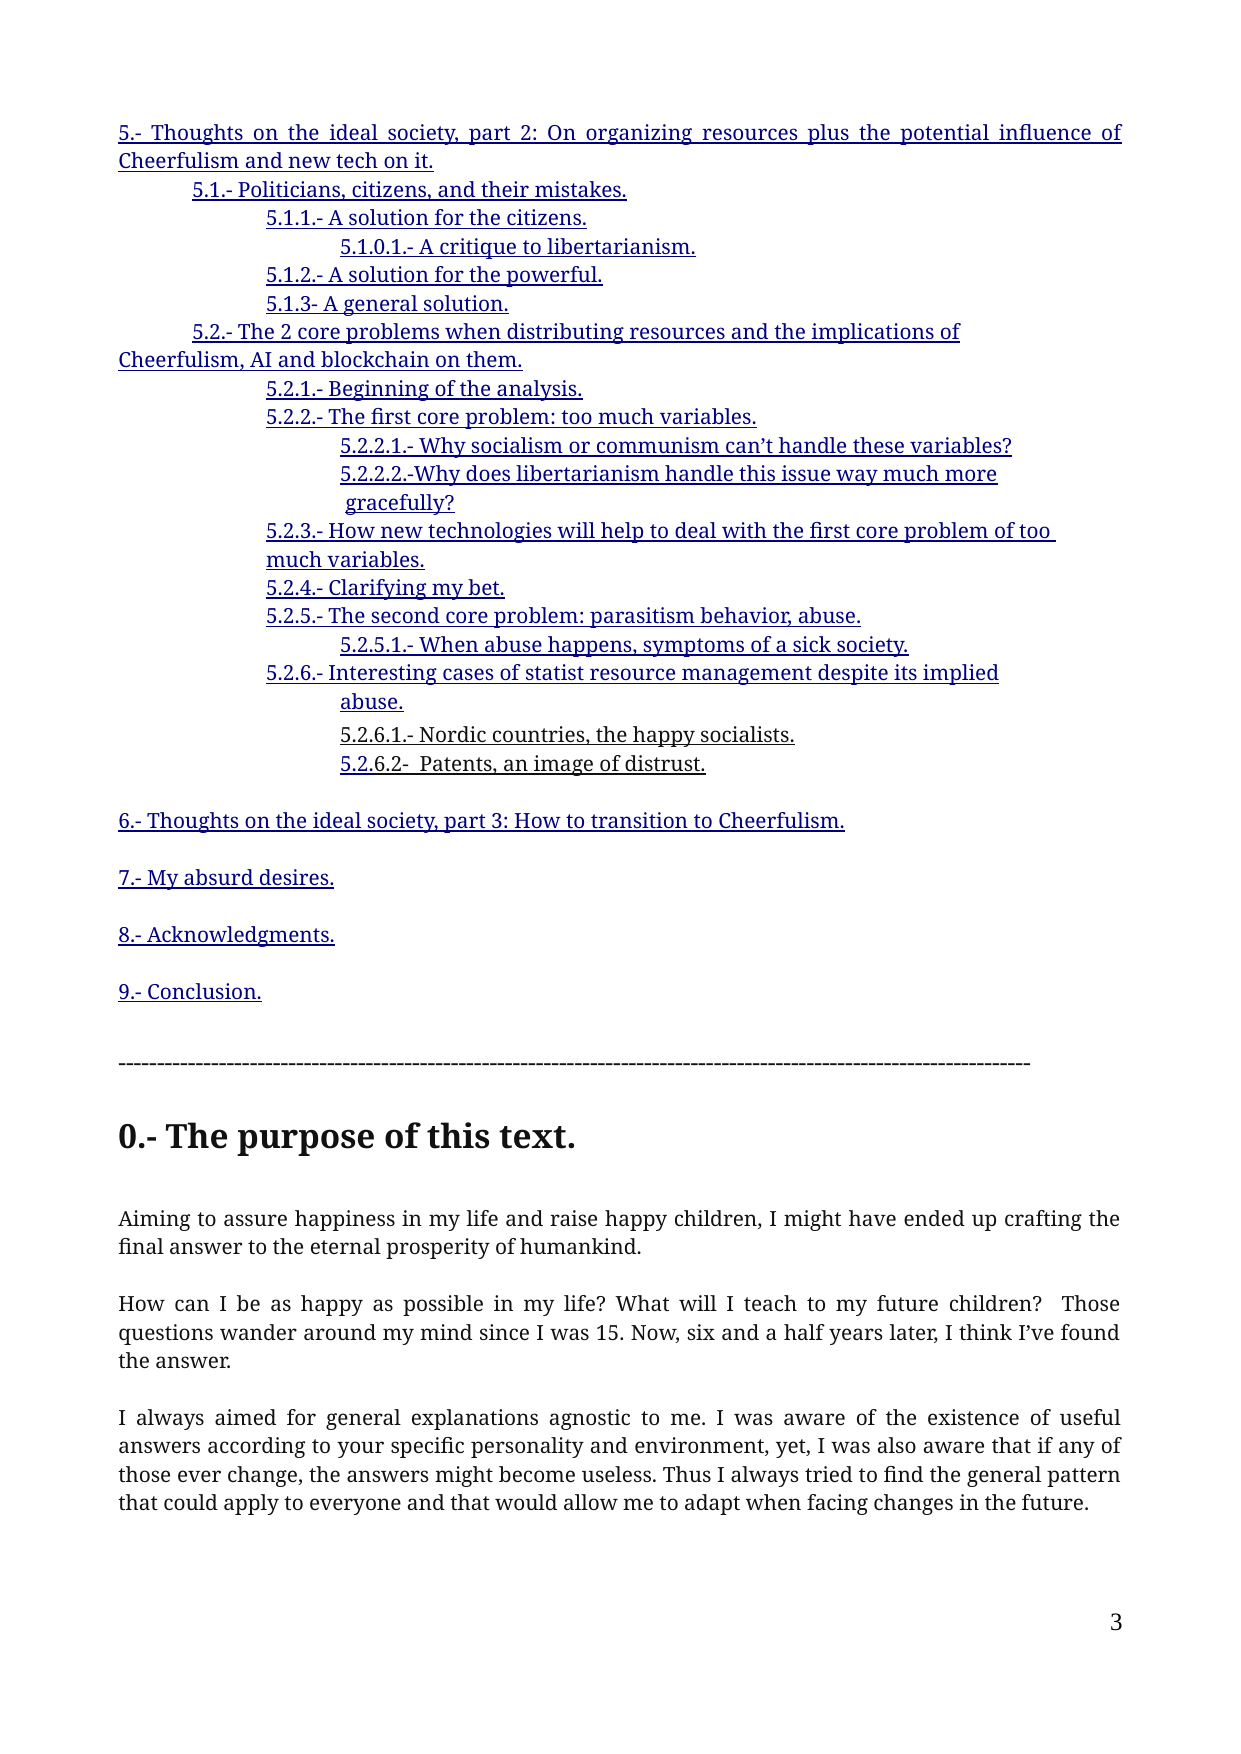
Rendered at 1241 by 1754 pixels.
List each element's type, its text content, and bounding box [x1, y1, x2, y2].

text Cheerfulism and new tech on it. [118, 144, 1122, 175]
text 5.2.6.- Interesting cases of statist resource management despite its implied abuse. [118, 658, 1122, 715]
text 7.- My absurd desires. [118, 863, 1122, 892]
text 5.2.6.1.- Nordic countries, the happy socialists. [118, 715, 1122, 749]
text 5.2.2.2.-Why does libertarianism handle this issue way much more gracefully? [118, 459, 1122, 516]
text How can I be as happy as possible in my life? What will I teach to my future children? Those questions wander around my mind since I was 15. Now, six and a half years later, I think I’ve found the answer. [118, 1289, 1122, 1374]
text 5.1.0.1.- A critique to libertarianism. [118, 232, 1122, 260]
text 5.2.3.- How new technologies will help to deal with the first core problem of too much variables. [118, 516, 1122, 573]
text I always aimed for general explanations agnostic to me. I was aware of the existence of useful answers according to your specific personality and environment, yet, I was also aware that if any of those ever change, the answers might become useless. Thus I always tried to find the general pattern that could apply to everyone and that would allow me to adapt when facing changes in the future. [118, 1403, 1122, 1517]
text 5.2.6.2- Patents, an image of distrust. [118, 749, 1122, 778]
text 5.2.- The 2 core problems when distributing resources and the implications of Cheerfulism, AI and blockchain on them. [118, 317, 1122, 374]
text 5.2.4.- Clarifying my bet. [118, 573, 1122, 602]
text 9.- Conclusion. [118, 977, 1122, 1005]
text 5.- Thoughts on the ideal society, part 2: On organizing resources plus the potential influence of [118, 118, 1122, 142]
text ---------------------------------------------------------------------------------------------------------------------- [118, 1045, 1122, 1079]
text 5.1.2.- A solution for the powerful. [118, 260, 1122, 289]
text 5.2.5.- The second core problem: parasitism behavior, abuse. [118, 602, 1122, 630]
text Aiming to assure happiness in my life and raise happy children, I might have ended up crafting the final answer to the eternal prosperity of humankind. [118, 1204, 1122, 1261]
text 5.1.1.- A solution for the citizens. [118, 203, 1122, 232]
text 5.2.5.1.- When abuse happens, symptoms of a sick society. [118, 630, 1122, 658]
text 5.2.2.1.- Why socialism or communism can’t handle these variables? [118, 431, 1122, 459]
text 5.2.1.- Beginning of the analysis. [118, 374, 1122, 402]
text 0.- The purpose of this text. [118, 1113, 1122, 1158]
text 8.- Acknowledgments. [118, 920, 1122, 948]
text 5.2.2.- The first core problem: too much variables. [118, 402, 1122, 431]
text 6.- Thoughts on the ideal society, part 3: How to transition to Cheerfulism. [118, 806, 1122, 835]
text 5.1.- Politicians, citizens, and their mistakes. [118, 175, 1122, 203]
text 5.1.3- A general solution. [118, 289, 1122, 317]
